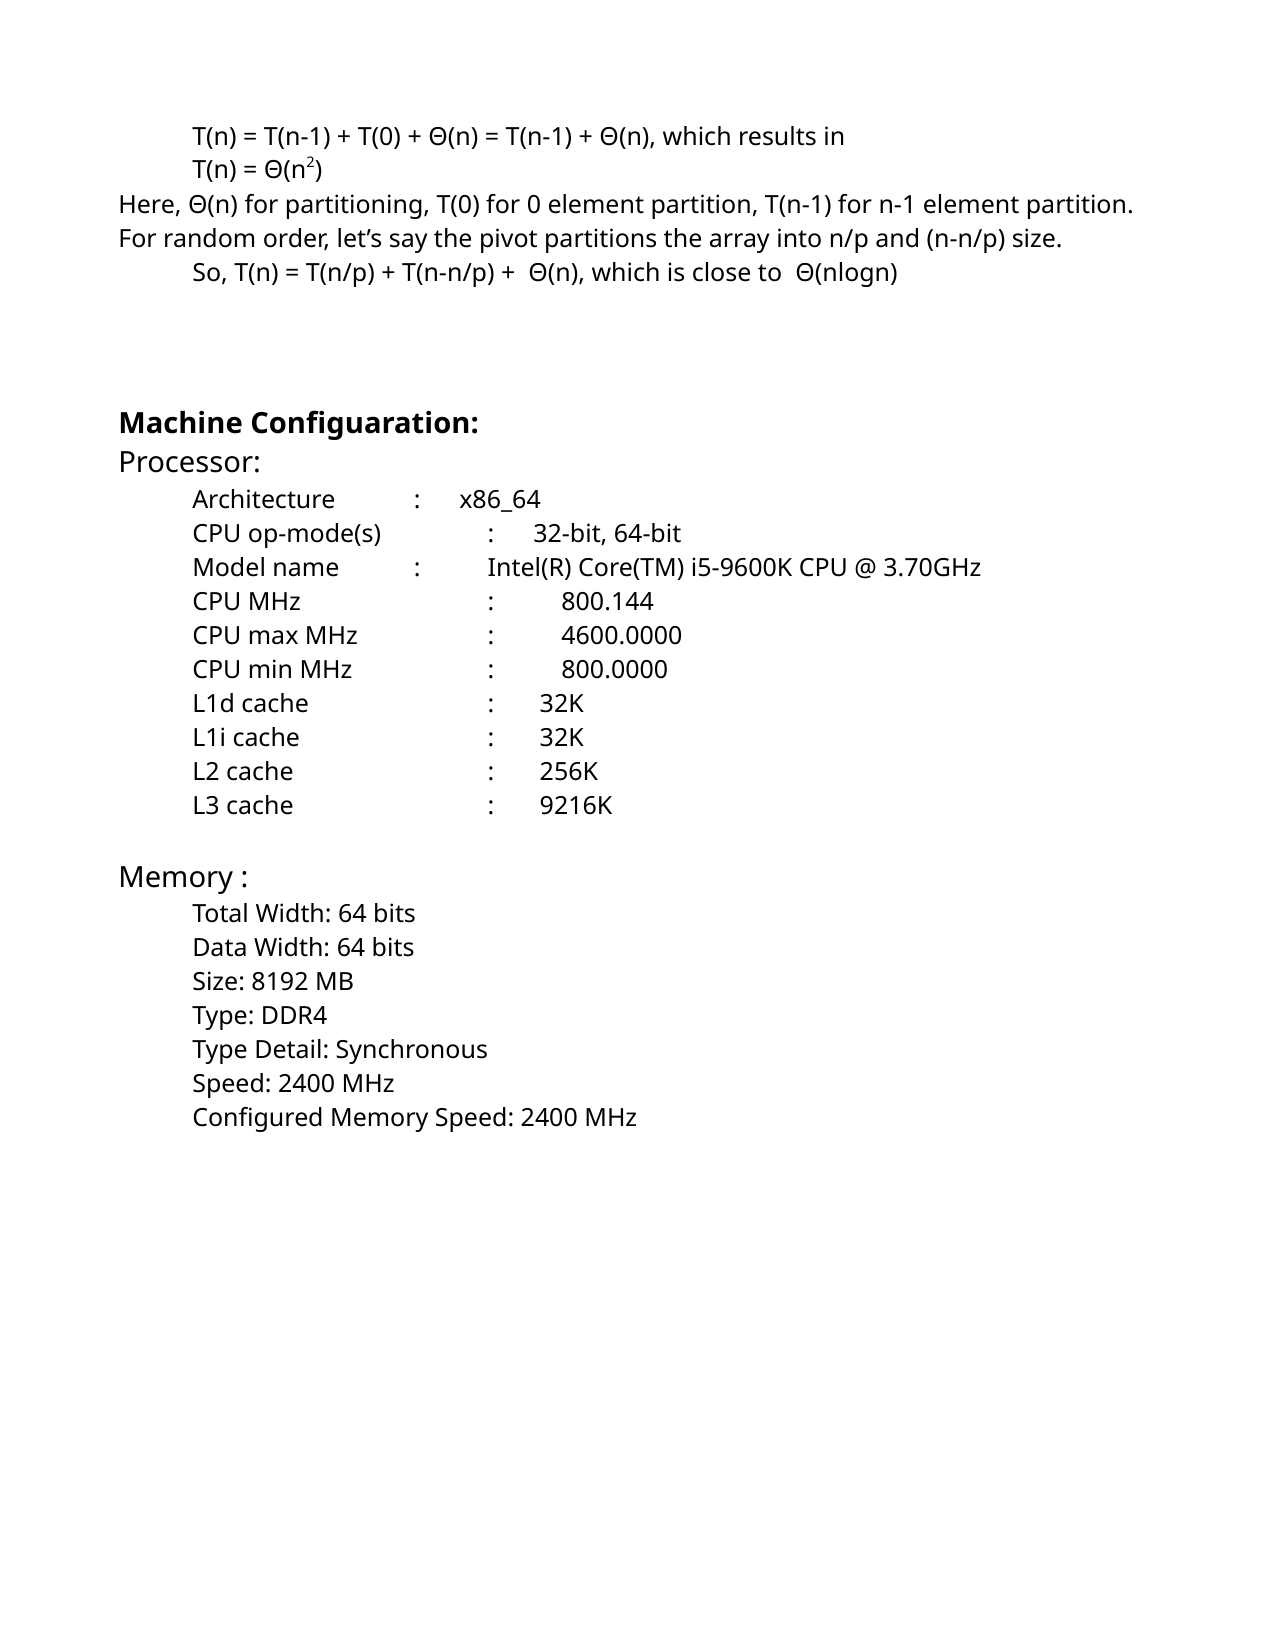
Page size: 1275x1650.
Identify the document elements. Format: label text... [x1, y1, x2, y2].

text T(n) = Θ(n2) [118, 152, 1157, 186]
text CPU min MHz : 800.0000 [118, 652, 1157, 686]
text Type: DDR4 [118, 998, 1157, 1032]
text Machine Configuaration: [118, 402, 1157, 442]
text L1d cache : 32K [118, 686, 1157, 720]
text Memory : [118, 856, 1157, 896]
text So, T(n) = T(n/p) + T(n-n/p) + Θ(n), which is close to Θ(nlogn) [118, 254, 1157, 288]
text Type Detail: Synchronous [118, 1032, 1157, 1066]
text CPU MHz : 800.144 [118, 583, 1157, 618]
text Size: 8192 MB [118, 964, 1157, 998]
text CPU op-mode(s) : 32-bit, 64-bit [118, 515, 1157, 549]
text L3 cache : 9216K [118, 788, 1157, 822]
text L1i cache : 32K [118, 720, 1157, 754]
text Speed: 2400 MHz [118, 1066, 1157, 1100]
text Model name : Intel(R) Core(TM) i5-9600K CPU @ 3.70GHz [118, 549, 1157, 583]
text Data Width: 64 bits [118, 930, 1157, 964]
text Total Width: 64 bits [118, 896, 1157, 930]
text CPU max MHz : 4600.0000 [118, 618, 1157, 652]
text L2 cache : 256K [118, 754, 1157, 788]
text Configured Memory Speed: 2400 MHz [118, 1100, 1157, 1134]
text Here, Θ(n) for partitioning, T(0) for 0 element partition, T(n-1) for n-1 element partition. [118, 186, 1157, 220]
text Architecture : x86_64 [118, 481, 1157, 515]
text T(n) = T(n-1) + T(0) + Θ(n) = T(n-1) + Θ(n), which results in [118, 118, 1157, 152]
text For random order, let’s say the pivot partitions the array into n/p and (n-n/p) size. [118, 220, 1157, 254]
text Processor: [118, 442, 1157, 481]
